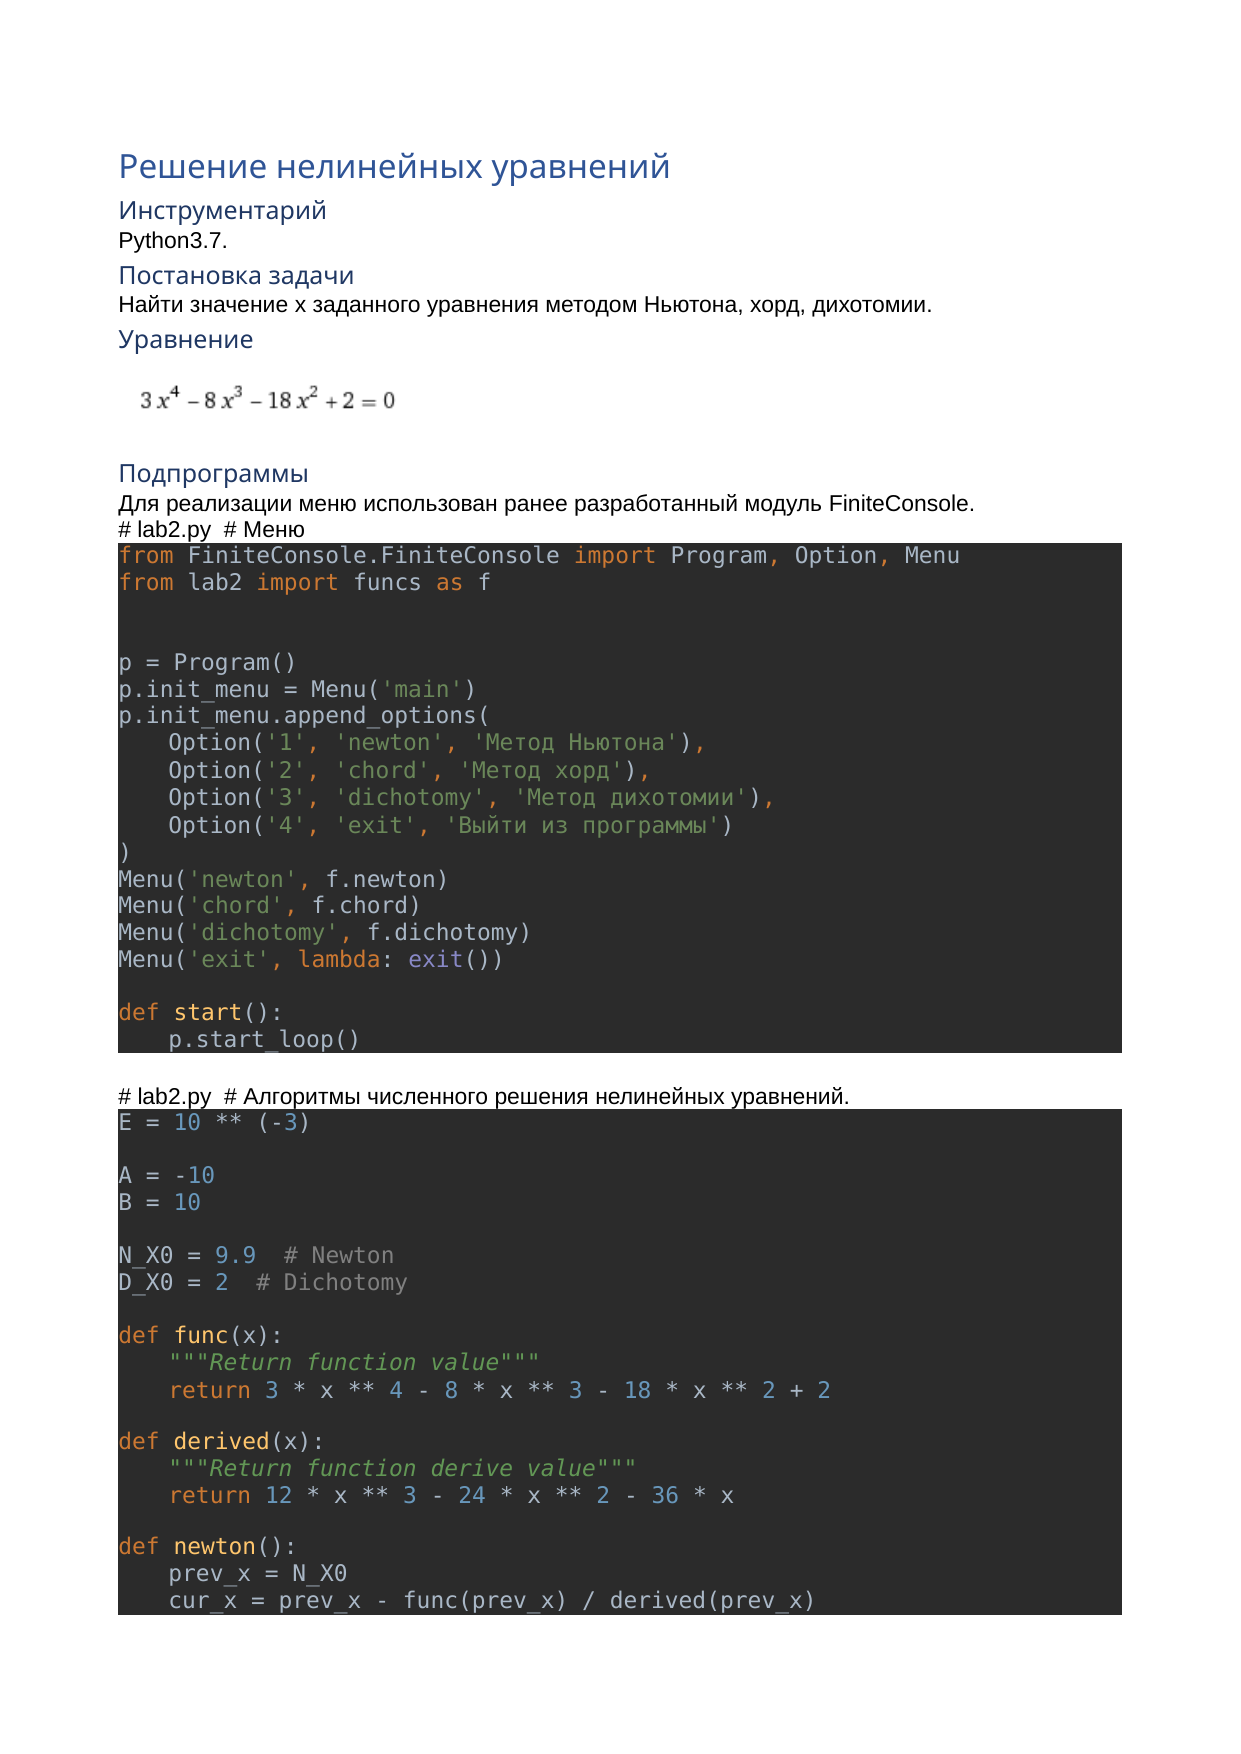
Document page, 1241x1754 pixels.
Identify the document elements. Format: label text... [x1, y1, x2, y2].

text p.init_menu.append_options( [118, 703, 1122, 729]
subtitle Инструментарий [118, 193, 1122, 227]
subtitle Постановка задачи [118, 257, 1122, 291]
text p = Program() [118, 649, 1122, 676]
text Python3.7. [118, 227, 1122, 253]
text Option('3', 'dichotomy', 'Метод дихотомии'), [118, 784, 1122, 812]
text N_X0 = 9.9 # Newton [118, 1243, 1122, 1269]
subtitle Уравнение [118, 322, 1122, 356]
text p.init_menu = Menu('main') [118, 676, 1122, 703]
text return 3 * x ** 4 - 8 * x ** 3 - 18 * x ** 2 + 2 [118, 1377, 1122, 1404]
text def newton(): [118, 1533, 1122, 1560]
text Menu('exit', lambda: exit()) [118, 946, 1122, 973]
text def func(x): [118, 1323, 1122, 1349]
text return 12 * x ** 3 - 24 * x ** 2 - 36 * x [118, 1482, 1122, 1510]
subtitle Подпрограммы [118, 456, 1122, 490]
text def start(): [118, 999, 1122, 1026]
text """Return function value""" [118, 1349, 1122, 1377]
text B = 10 [118, 1189, 1122, 1216]
text prev_x = N_X0 [118, 1560, 1122, 1587]
text def derived(x): [118, 1428, 1122, 1455]
text # lab2.py # Алгоритмы численного решения нелинейных уравнений. [118, 1083, 1122, 1109]
text A = -10 [118, 1163, 1122, 1189]
text ) [118, 839, 1122, 866]
text Option('2', 'chord', 'Метод хорд'), [118, 757, 1122, 784]
text p.start_loop() [118, 1026, 1122, 1053]
text from lab2 import funcs as f [118, 569, 1122, 596]
text Найти значение x заданного уравнения методом Ньютона, хорд, дихотомии. [118, 291, 1122, 318]
text Menu('dichotomy', f.dichotomy) [118, 919, 1122, 946]
text D_X0 = 2 # Dichotomy [118, 1269, 1122, 1296]
text from FiniteConsole.FiniteConsole import Program, Option, Menu [118, 543, 1122, 569]
subtitle Решение нелинейных уравнений [118, 143, 1122, 188]
text Option('4', 'exit', 'Выйти из программы') [118, 812, 1122, 839]
text Option('1', 'newton', 'Метод Ньютона'), [118, 729, 1122, 757]
text cur_x = prev_x - func(prev_x) / derived(prev_x) [118, 1587, 1122, 1615]
text Menu('newton', f.newton) [118, 866, 1122, 893]
text Menu('chord', f.chord) [118, 893, 1122, 919]
text # lab2.py # Меню [118, 516, 1122, 543]
text E = 10 ** (-3) [118, 1109, 1122, 1136]
text Для реализации меню использован ранее разработанный модуль FiniteConsole. [118, 490, 1122, 516]
text """Return function derive value""" [118, 1455, 1122, 1482]
